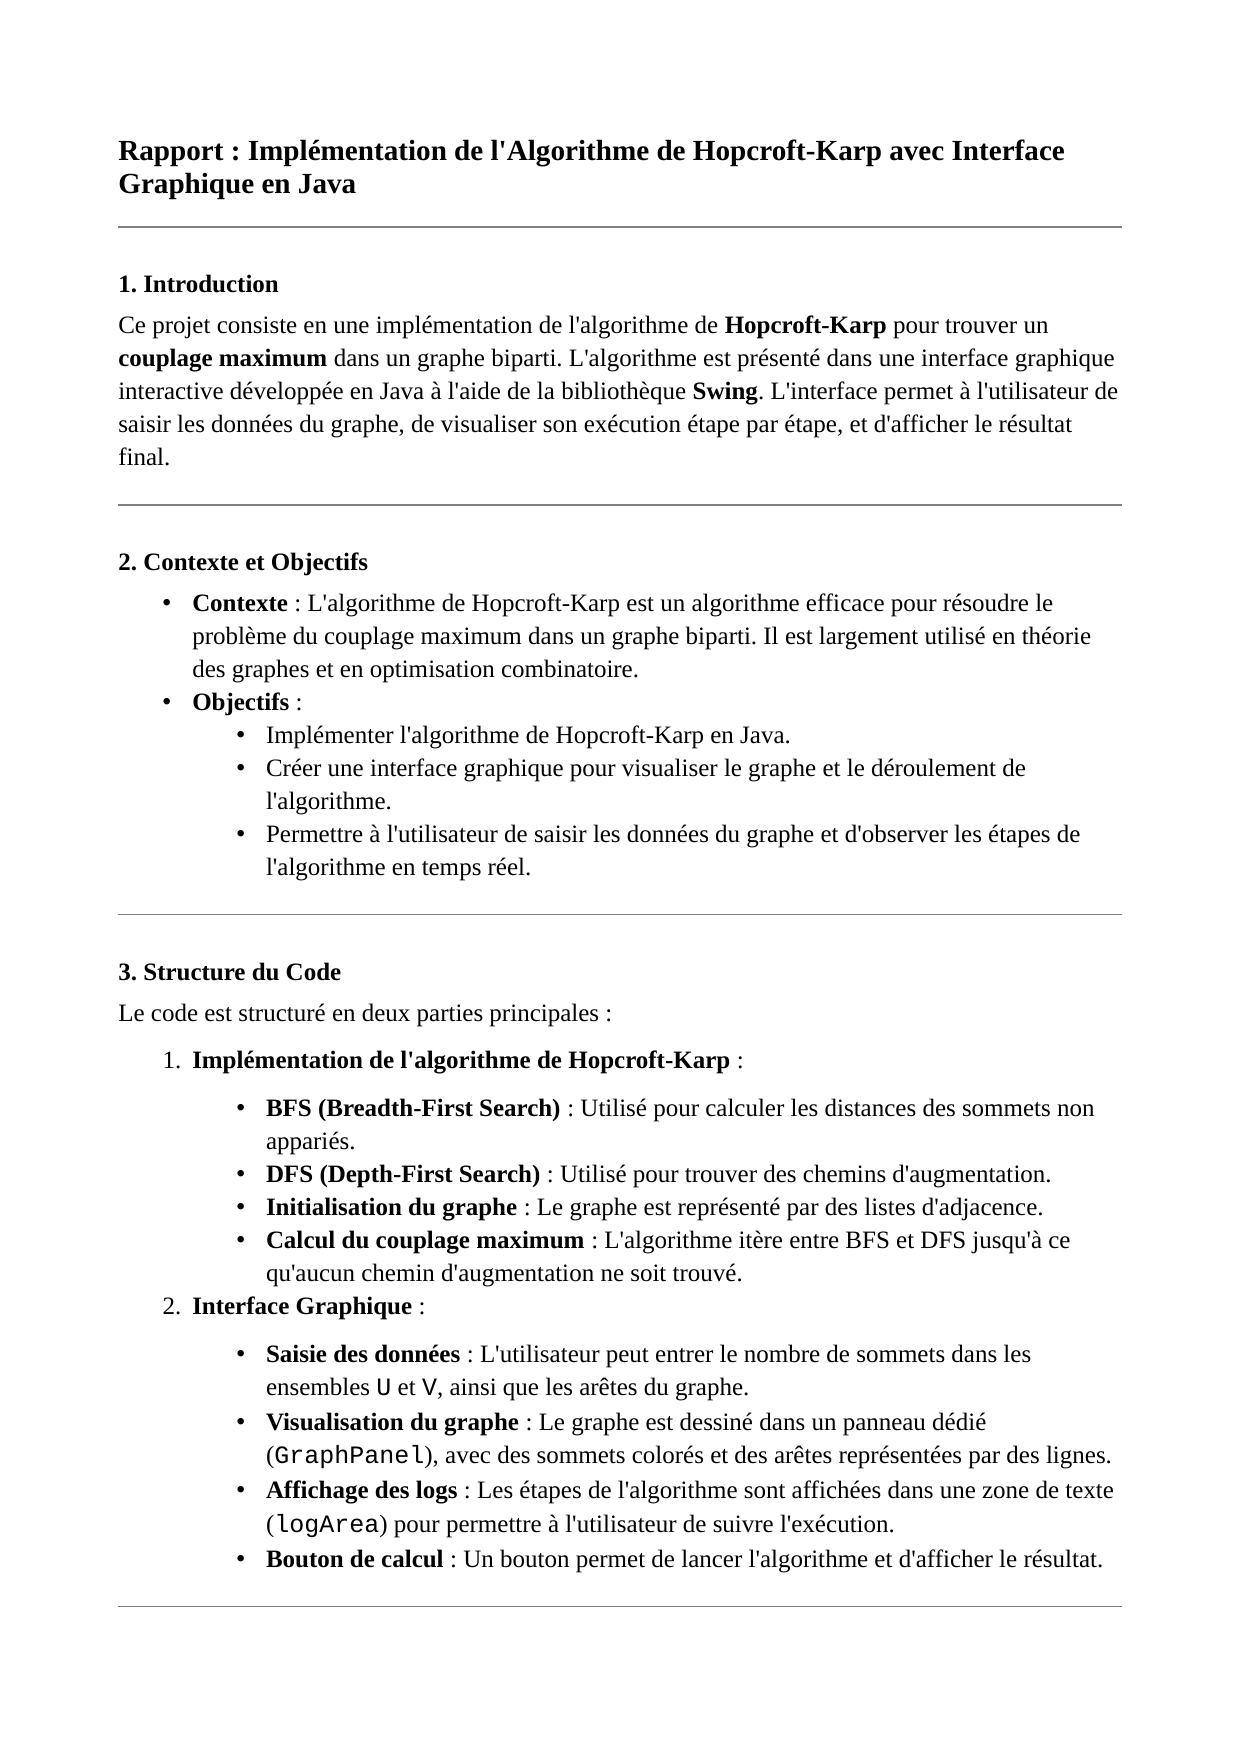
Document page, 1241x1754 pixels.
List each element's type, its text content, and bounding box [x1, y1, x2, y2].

subtitle Rapport : Implémentation de l'Algorithme de Hopcroft-Karp avec Interface Graphique en Java [118, 133, 1122, 200]
list Calcul du couplage maximum : L'algorithme itère entre BFS et DFS jusqu'à ce qu'aucun chemin d'augmentation ne soit trouvé. [236, 1225, 1122, 1287]
subtitle 3. Structure du Code [118, 957, 1122, 985]
list Contexte : L'algorithme de Hopcroft-Karp est un algorithme efficace pour résoudre le problème du couplage maximum dans un graphe biparti. Il est largement utilisé en théorie des graphes et en optimisation combinatoire. [162, 588, 1122, 683]
list Implémenter l'algorithme de Hopcroft-Karp en Java. [236, 720, 1122, 749]
list Implémentation de l'algorithme de Hopcroft-Karp : [162, 1045, 1122, 1074]
text Le code est structuré en deux parties principales : [118, 998, 1122, 1027]
list Affichage des logs : Les étapes de l'algorithme sont affichées dans une zone de texte (logArea) pour permettre à l'utilisateur de suivre l'exécution. [236, 1476, 1122, 1539]
list Initialisation du graphe : Le graphe est représenté par des listes d'adjacence. [236, 1192, 1122, 1221]
subtitle 1. Introduction [118, 269, 1122, 298]
list Visualisation du graphe : Le graphe est dessiné dans un panneau dédié (GraphPanel), avec des sommets colorés et des arêtes représentées par des lignes. [236, 1407, 1122, 1471]
list BFS (Breadth-First Search) : Utilisé pour calculer les distances des sommets non appariés. [236, 1093, 1122, 1155]
list Bouton de calcul : Un bouton permet de lancer l'algorithme et d'afficher le résultat. [236, 1544, 1122, 1573]
list Permettre à l'utilisateur de saisir les données du graphe et d'observer les étapes de l'algorithme en temps réel. [236, 819, 1122, 881]
list DFS (Depth-First Search) : Utilisé pour trouver des chemins d'augmentation. [236, 1159, 1122, 1188]
list Interface Graphique : [162, 1291, 1122, 1320]
subtitle 2. Contexte et Objectifs [118, 547, 1122, 576]
list Saisie des données : L'utilisateur peut entrer le nombre de sommets dans les ensembles U et V, ainsi que les arêtes du graphe. [236, 1339, 1122, 1403]
list Créer une interface graphique pour visualiser le graphe et le déroulement de l'algorithme. [236, 753, 1122, 815]
text Ce projet consiste en une implémentation de l'algorithme de Hopcroft-Karp pour trouver un couplage maximum dans un graphe biparti. L'algorithme est présenté dans une interface graphique interactive développée en Java à l'aide de la bibliothèque Swing. L'interface permet à l'utilisateur de saisir les données du graphe, de visualiser son exécution étape par étape, et d'afficher le résultat final. [118, 310, 1122, 471]
list Objectifs : [162, 687, 1122, 716]
